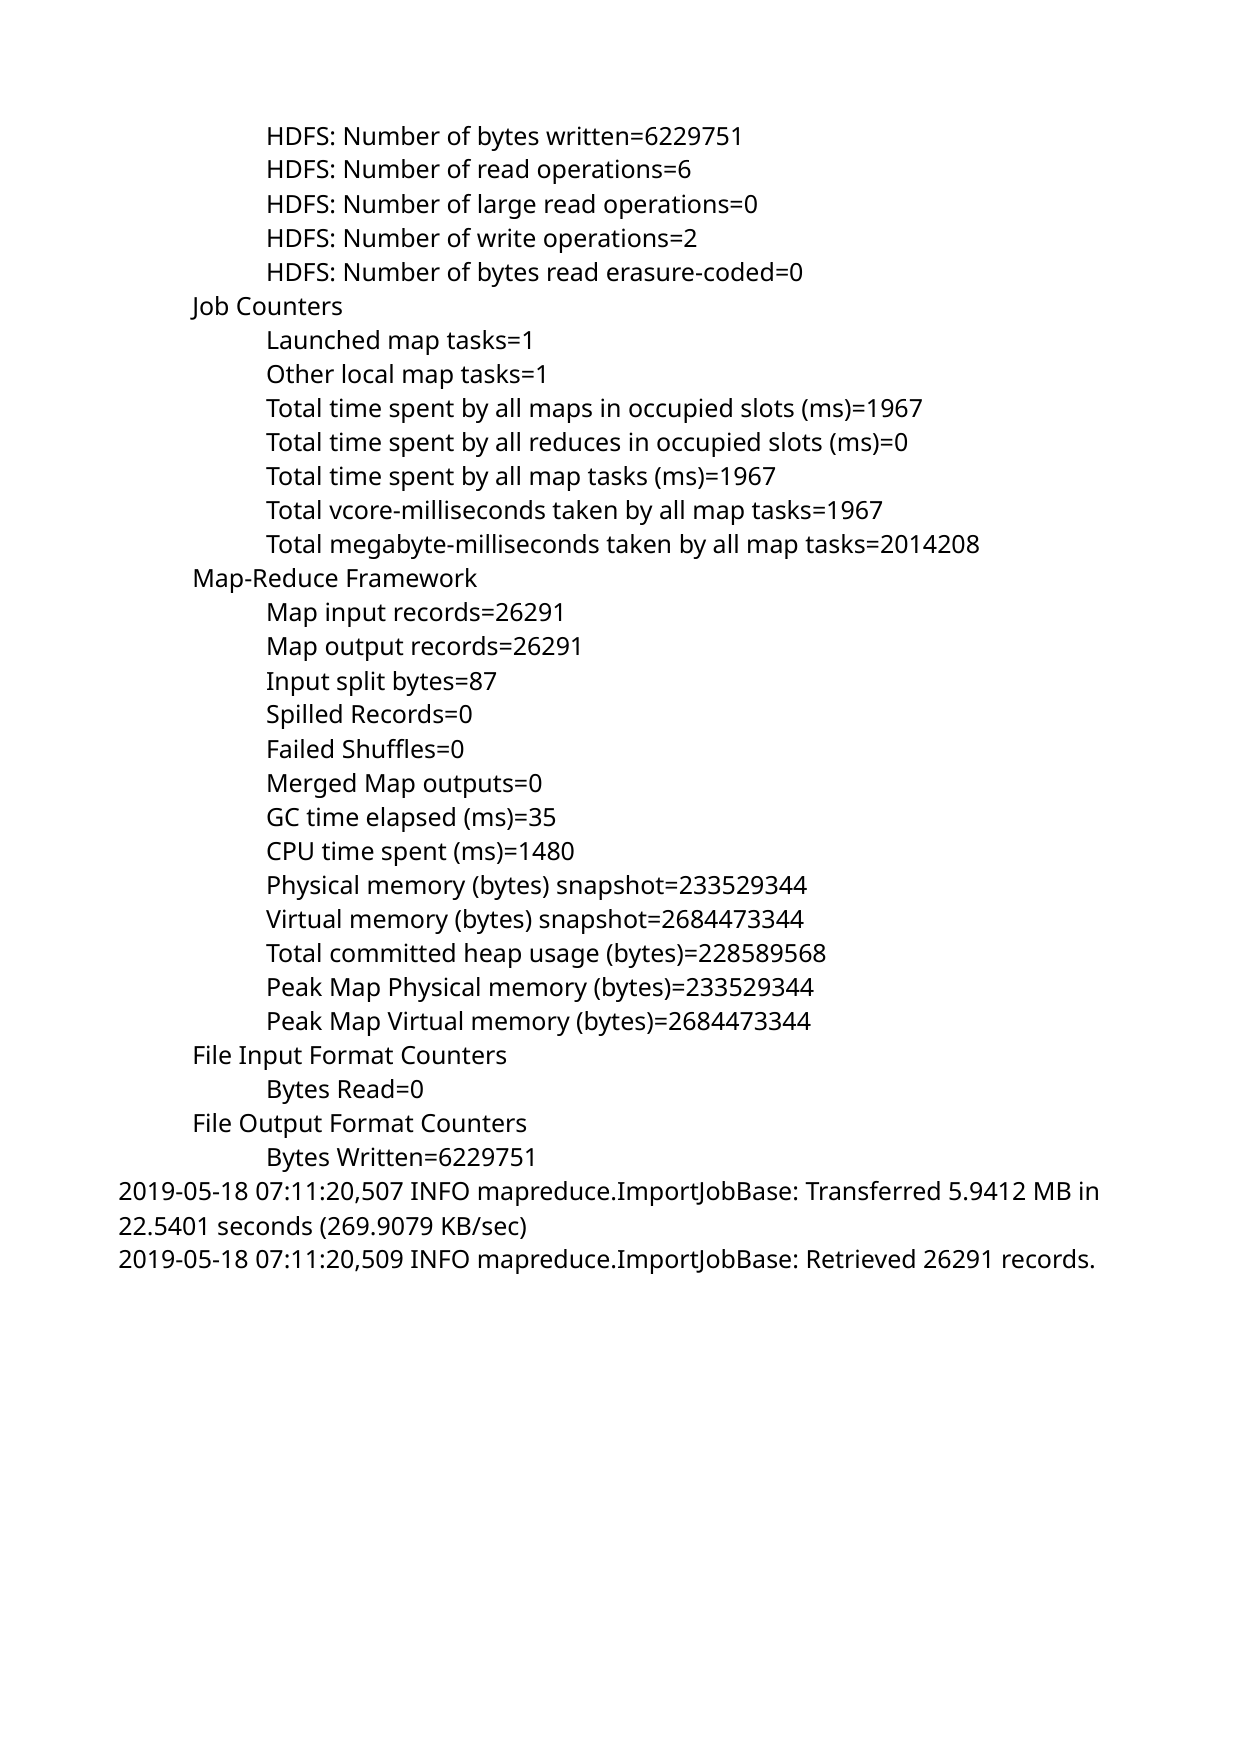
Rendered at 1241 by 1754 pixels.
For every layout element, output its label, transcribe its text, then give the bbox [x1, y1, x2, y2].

text HDFS: Number of bytes written=6229751 [118, 118, 1122, 152]
text Virtual memory (bytes) snapshot=2684473344 [118, 902, 1122, 936]
text Other local map tasks=1 [118, 357, 1122, 391]
text Total vcore-milliseconds taken by all map tasks=1967 [118, 493, 1122, 527]
text Total time spent by all maps in occupied slots (ms)=1967 [118, 391, 1122, 425]
text HDFS: Number of write operations=2 [118, 220, 1122, 254]
text Map-Reduce Framework [118, 561, 1122, 595]
text Failed Shuffles=0 [118, 731, 1122, 765]
text Total time spent by all reduces in occupied slots (ms)=0 [118, 425, 1122, 459]
text File Input Format Counters [118, 1038, 1122, 1072]
text Merged Map outputs=0 [118, 765, 1122, 799]
text 2019-05-18 07:11:20,507 INFO mapreduce.ImportJobBase: Transferred 5.9412 MB in 22.5401 seconds (269.9079 KB/sec) [118, 1174, 1122, 1242]
text CPU time spent (ms)=1480 [118, 833, 1122, 867]
text Map output records=26291 [118, 629, 1122, 663]
text HDFS: Number of bytes read erasure-coded=0 [118, 254, 1122, 288]
text GC time elapsed (ms)=35 [118, 799, 1122, 833]
text Total megabyte-milliseconds taken by all map tasks=2014208 [118, 527, 1122, 561]
text Bytes Read=0 [118, 1072, 1122, 1106]
text Peak Map Physical memory (bytes)=233529344 [118, 970, 1122, 1004]
text File Output Format Counters [118, 1106, 1122, 1140]
text Physical memory (bytes) snapshot=233529344 [118, 867, 1122, 902]
text Input split bytes=87 [118, 663, 1122, 697]
text Total time spent by all map tasks (ms)=1967 [118, 459, 1122, 493]
text Total committed heap usage (bytes)=228589568 [118, 936, 1122, 970]
text Job Counters [118, 288, 1122, 322]
text 2019-05-18 07:11:20,509 INFO mapreduce.ImportJobBase: Retrieved 26291 records. [118, 1242, 1122, 1276]
text Peak Map Virtual memory (bytes)=2684473344 [118, 1004, 1122, 1038]
text HDFS: Number of read operations=6 [118, 152, 1122, 186]
text Launched map tasks=1 [118, 322, 1122, 357]
text Map input records=26291 [118, 595, 1122, 629]
text Spilled Records=0 [118, 697, 1122, 731]
text HDFS: Number of large read operations=0 [118, 186, 1122, 220]
text Bytes Written=6229751 [118, 1140, 1122, 1174]
